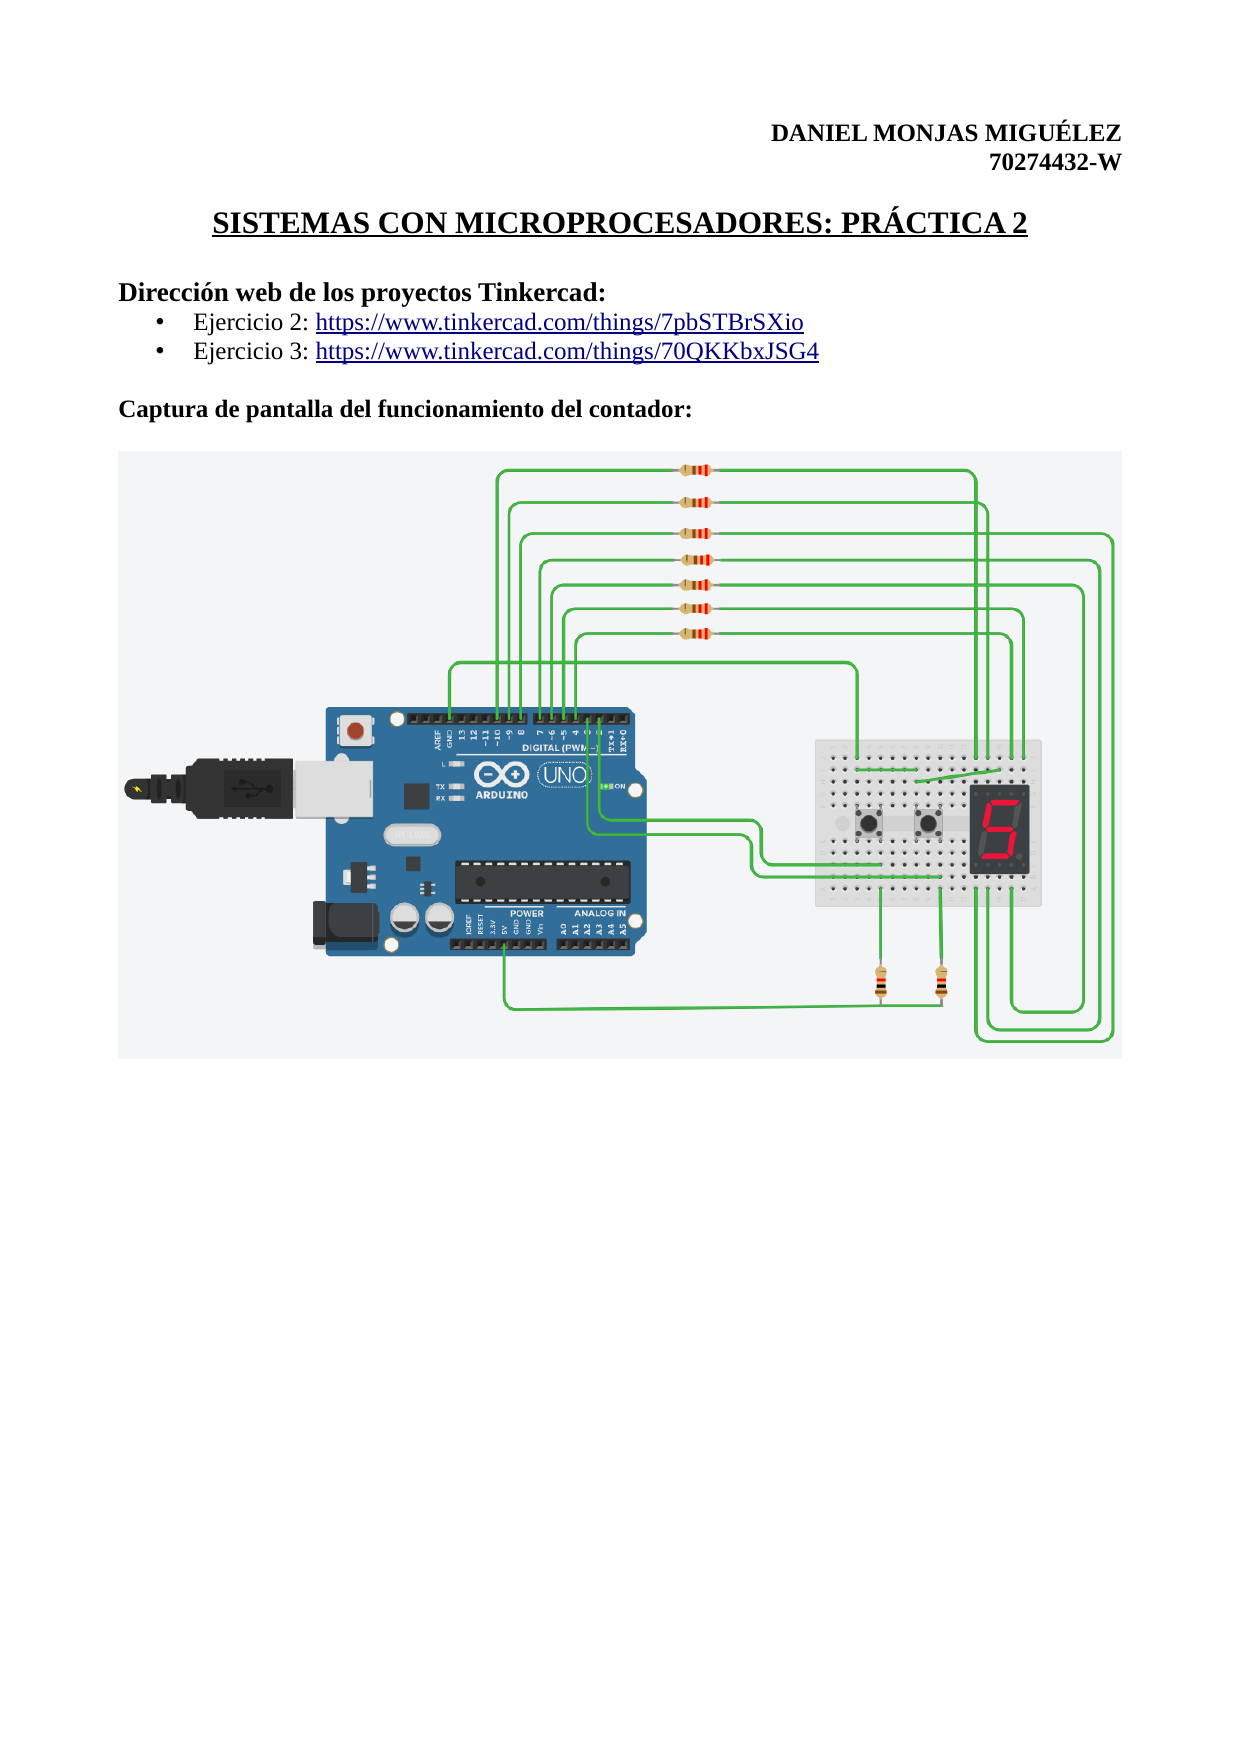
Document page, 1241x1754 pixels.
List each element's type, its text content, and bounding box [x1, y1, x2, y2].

text Dirección web de los proyectos Tinkercad: [118, 276, 1122, 307]
text SISTEMAS CON MICROPROCESADORES: PRÁCTICA 2 [118, 204, 1122, 240]
list Ejercicio 3: https://www.tinkercad.com/things/70QKKbxJSG4 [156, 336, 1122, 365]
picture [118, 451, 1123, 1059]
text Captura de pantalla del funcionamiento del contador: [118, 394, 1122, 422]
list Ejercicio 2: https://www.tinkercad.com/things/7pbSTBrSXio [156, 307, 1122, 336]
text 70274432-W [118, 147, 1122, 176]
text DANIEL MONJAS MIGUÉLEZ [118, 118, 1122, 147]
